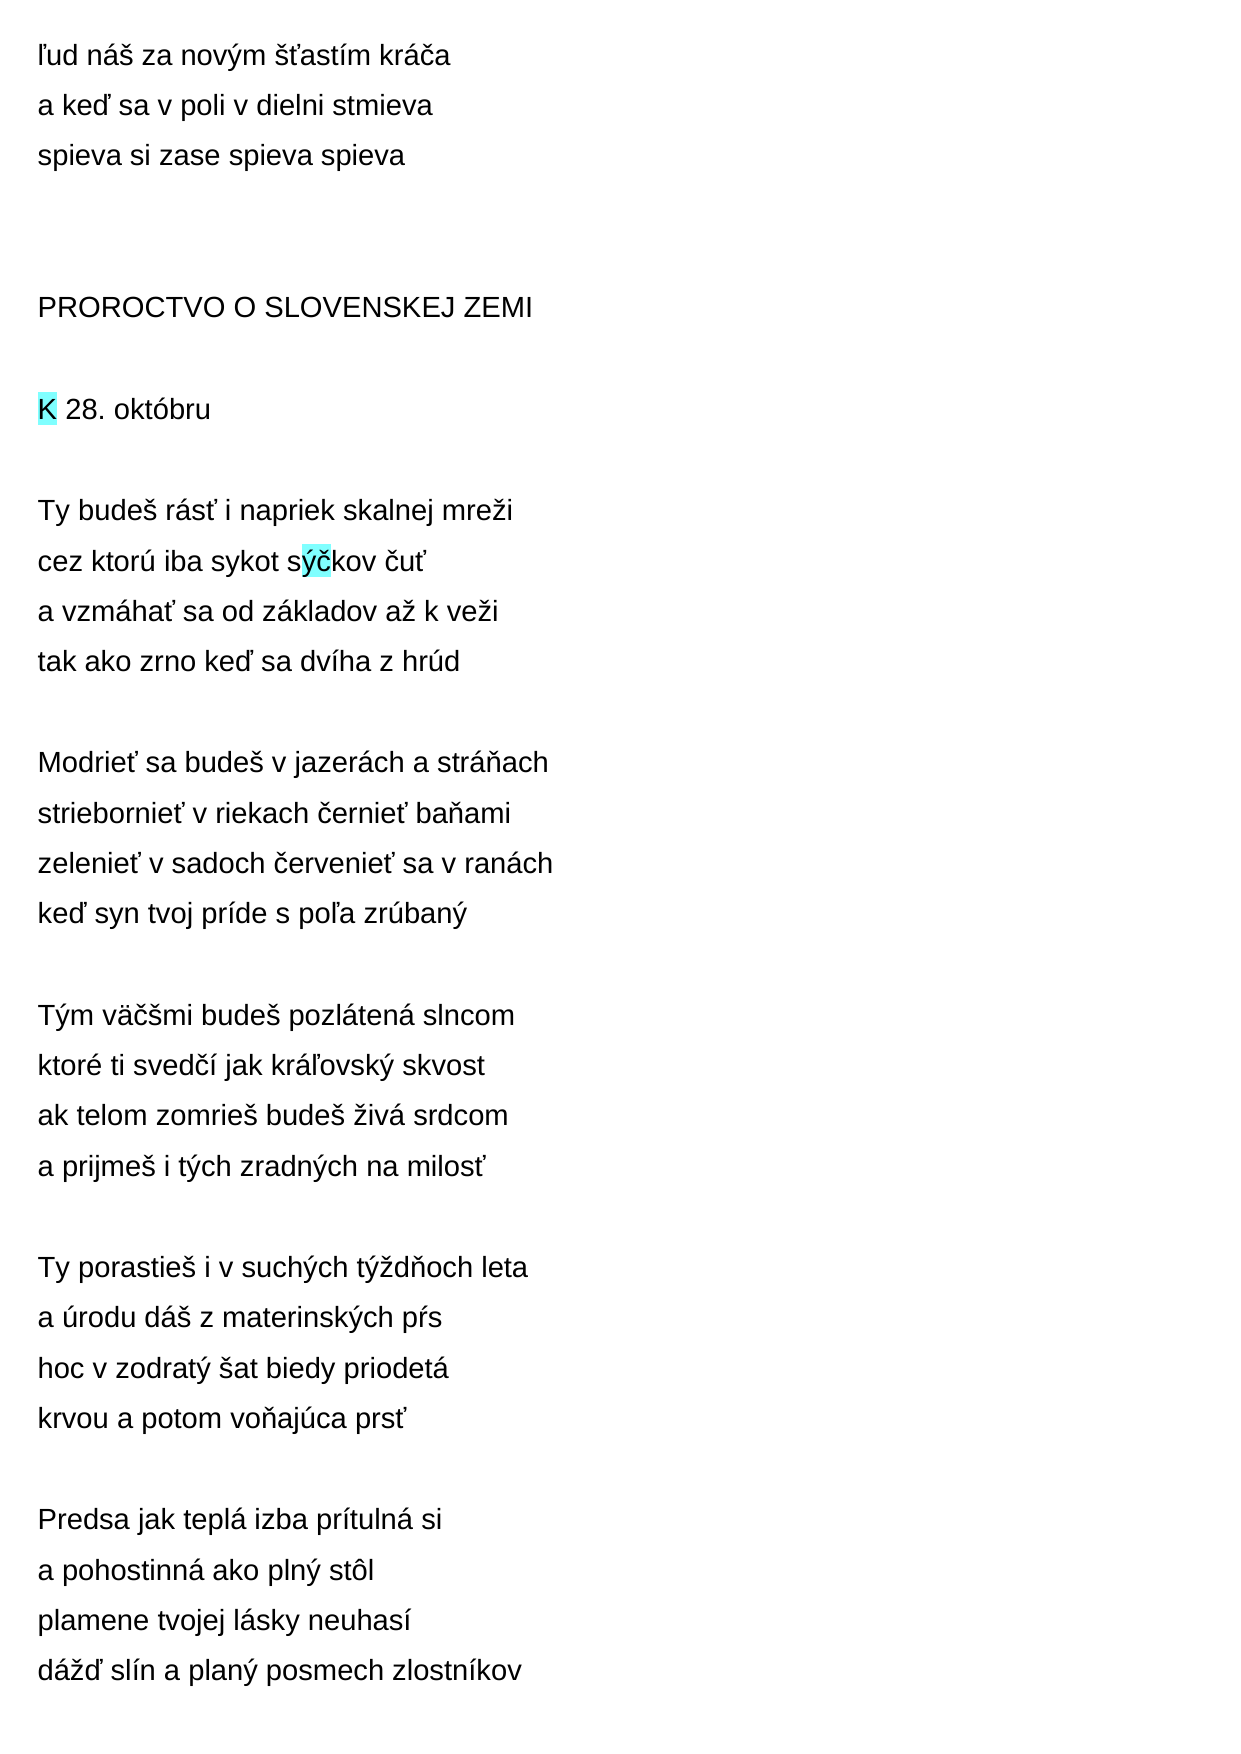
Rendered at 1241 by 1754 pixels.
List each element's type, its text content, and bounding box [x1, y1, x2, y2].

text PROROCTVO O SLOVENSKEJ ZEMI [37, 291, 1130, 324]
text tak ako zrno keď sa dvíha z hrúd [37, 644, 1130, 678]
text a úrodu dáš z materinských pŕs [37, 1300, 1130, 1334]
text Modrieť sa budeš v jazerách a stráňach [37, 746, 1130, 779]
text Ty porastieš i v suchých týždňoch leta [37, 1250, 1130, 1284]
text cez ktorú iba sykot sýčkov čuť [37, 543, 1130, 577]
text ktoré ti svedčí jak kráľovský skvost [37, 1048, 1130, 1082]
text a vzmáhať sa od základov až k veži [37, 594, 1130, 627]
text striebornieť v riekach černieť baňami [37, 796, 1130, 829]
text hoc v zodratý šat biedy priodetá [37, 1351, 1130, 1384]
text krvou a potom voňajúca prsť [37, 1401, 1130, 1434]
text keď syn tvoj príde s poľa zrúbaný [37, 896, 1130, 930]
text Ty budeš rásť i napriek skalnej mreži [37, 493, 1130, 527]
text a keď sa v poli v dielni stmieva [37, 88, 1130, 121]
text Predsa jak teplá izba prítulná si [37, 1502, 1130, 1536]
text a prijmeš i tých zradných na milosť [37, 1149, 1130, 1182]
text plamene tvojej lásky neuhasí [37, 1603, 1130, 1637]
text ľud náš za novým šťastím kráča [37, 37, 1130, 71]
text spieva si zase spieva spieva [37, 138, 1130, 172]
text a pohostinná ako plný stôl [37, 1553, 1130, 1586]
text dážď slín a planý posmech zlostníkov [37, 1653, 1130, 1687]
text Tým väčšmi budeš pozlátená slncom [37, 998, 1130, 1031]
text ak telom zomrieš budeš živá srdcom [37, 1098, 1130, 1132]
text K 28. októbru [37, 392, 1130, 425]
text zelenieť v sadoch červenieť sa v ranách [37, 846, 1130, 880]
